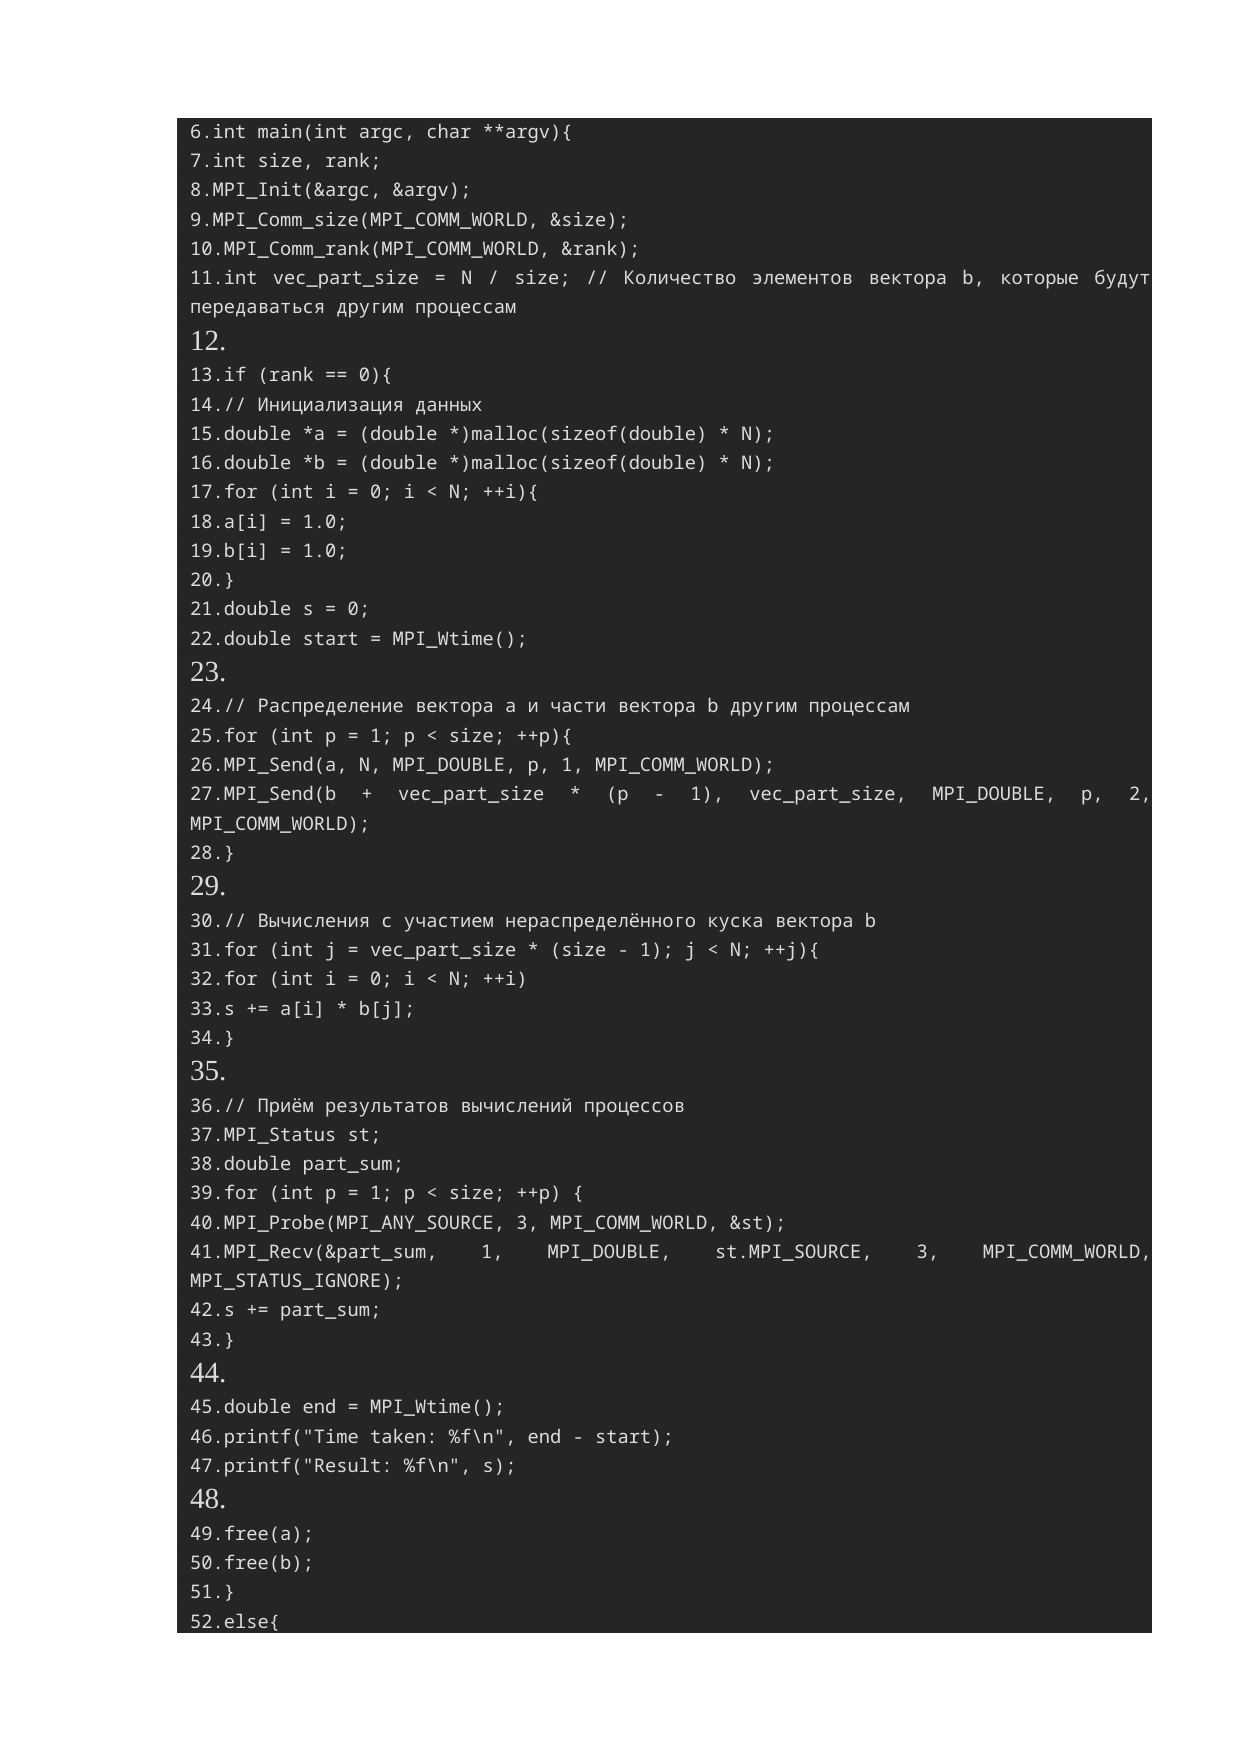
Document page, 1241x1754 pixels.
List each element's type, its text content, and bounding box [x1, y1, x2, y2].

list double end = MPI_Wtime(); [178, 1394, 1152, 1419]
list for (int p = 1; p < size; ++p) { [178, 1180, 1152, 1205]
list } [178, 839, 1152, 865]
list } [178, 566, 1152, 592]
list for (int i = 0; i < N; ++i) [178, 966, 1152, 991]
list // Распределение вектора a и части вектора b другим процессам [178, 693, 1152, 718]
list MPI_Status st; [178, 1121, 1152, 1147]
list MPI_Send(a, N, MPI_DOUBLE, p, 1, MPI_COMM_WORLD); [178, 751, 1152, 777]
list double *a = (double *)malloc(sizeof(double) * N); [178, 420, 1152, 446]
list s += a[i] * b[j]; [178, 995, 1152, 1020]
list // Приём результатов вычислений процессов [178, 1092, 1152, 1117]
list MPI_Send(b + vec_part_size * (p - 1), vec_part_size, MPI_DOUBLE, p, 2, MPI_COMM_WORLD); [177, 781, 1152, 835]
list } [178, 1579, 1152, 1604]
list a[i] = 1.0; [178, 508, 1152, 533]
list double part_sum; [178, 1150, 1152, 1176]
list double start = MPI_Wtime(); [178, 625, 1152, 651]
list else{ [178, 1608, 1152, 1633]
list for (int j = vec_part_size * (size - 1); j < N; ++j){ [178, 936, 1152, 962]
list MPI_Probe(MPI_ANY_SOURCE, 3, MPI_COMM_WORLD, &st); [178, 1209, 1152, 1234]
list } [178, 1326, 1152, 1352]
list free(b); [177, 1549, 1152, 1575]
list int vec_part_size = N / size; // Количество элементов вектора b, которые будут передаваться другим процессам [177, 264, 1152, 319]
list for (int i = 0; i < N; ++i){ [178, 479, 1152, 504]
list MPI_Init(&argc, &argv); [178, 177, 1152, 202]
list // Вычисления с участием нераспределённого куска вектора b [178, 907, 1152, 932]
list MPI_Recv(&part_sum, 1, MPI_DOUBLE, st.MPI_SOURCE, 3, MPI_COMM_WORLD, MPI_STATUS_IGNORE); [177, 1238, 1152, 1293]
list if (rank == 0){ [178, 362, 1152, 387]
list int size, rank; [177, 147, 1152, 173]
list for (int p = 1; p < size; ++p){ [178, 722, 1152, 748]
list printf("Result: %f\n", s); [177, 1452, 1152, 1478]
list printf("Time taken: %f\n", end - start); [178, 1423, 1152, 1449]
list s += part_sum; [178, 1297, 1152, 1322]
list // Инициализация данных [178, 391, 1152, 416]
list int main(int argc, char **argv){ [178, 118, 1152, 144]
list } [178, 1024, 1152, 1049]
list MPI_Comm_rank(MPI_COMM_WORLD, &rank); [178, 235, 1152, 261]
list free(a); [178, 1520, 1152, 1546]
list b[i] = 1.0; [178, 537, 1152, 563]
list MPI_Comm_size(MPI_COMM_WORLD, &size); [178, 206, 1152, 231]
list double s = 0; [178, 596, 1152, 621]
list double *b = (double *)malloc(sizeof(double) * N); [178, 449, 1152, 475]
